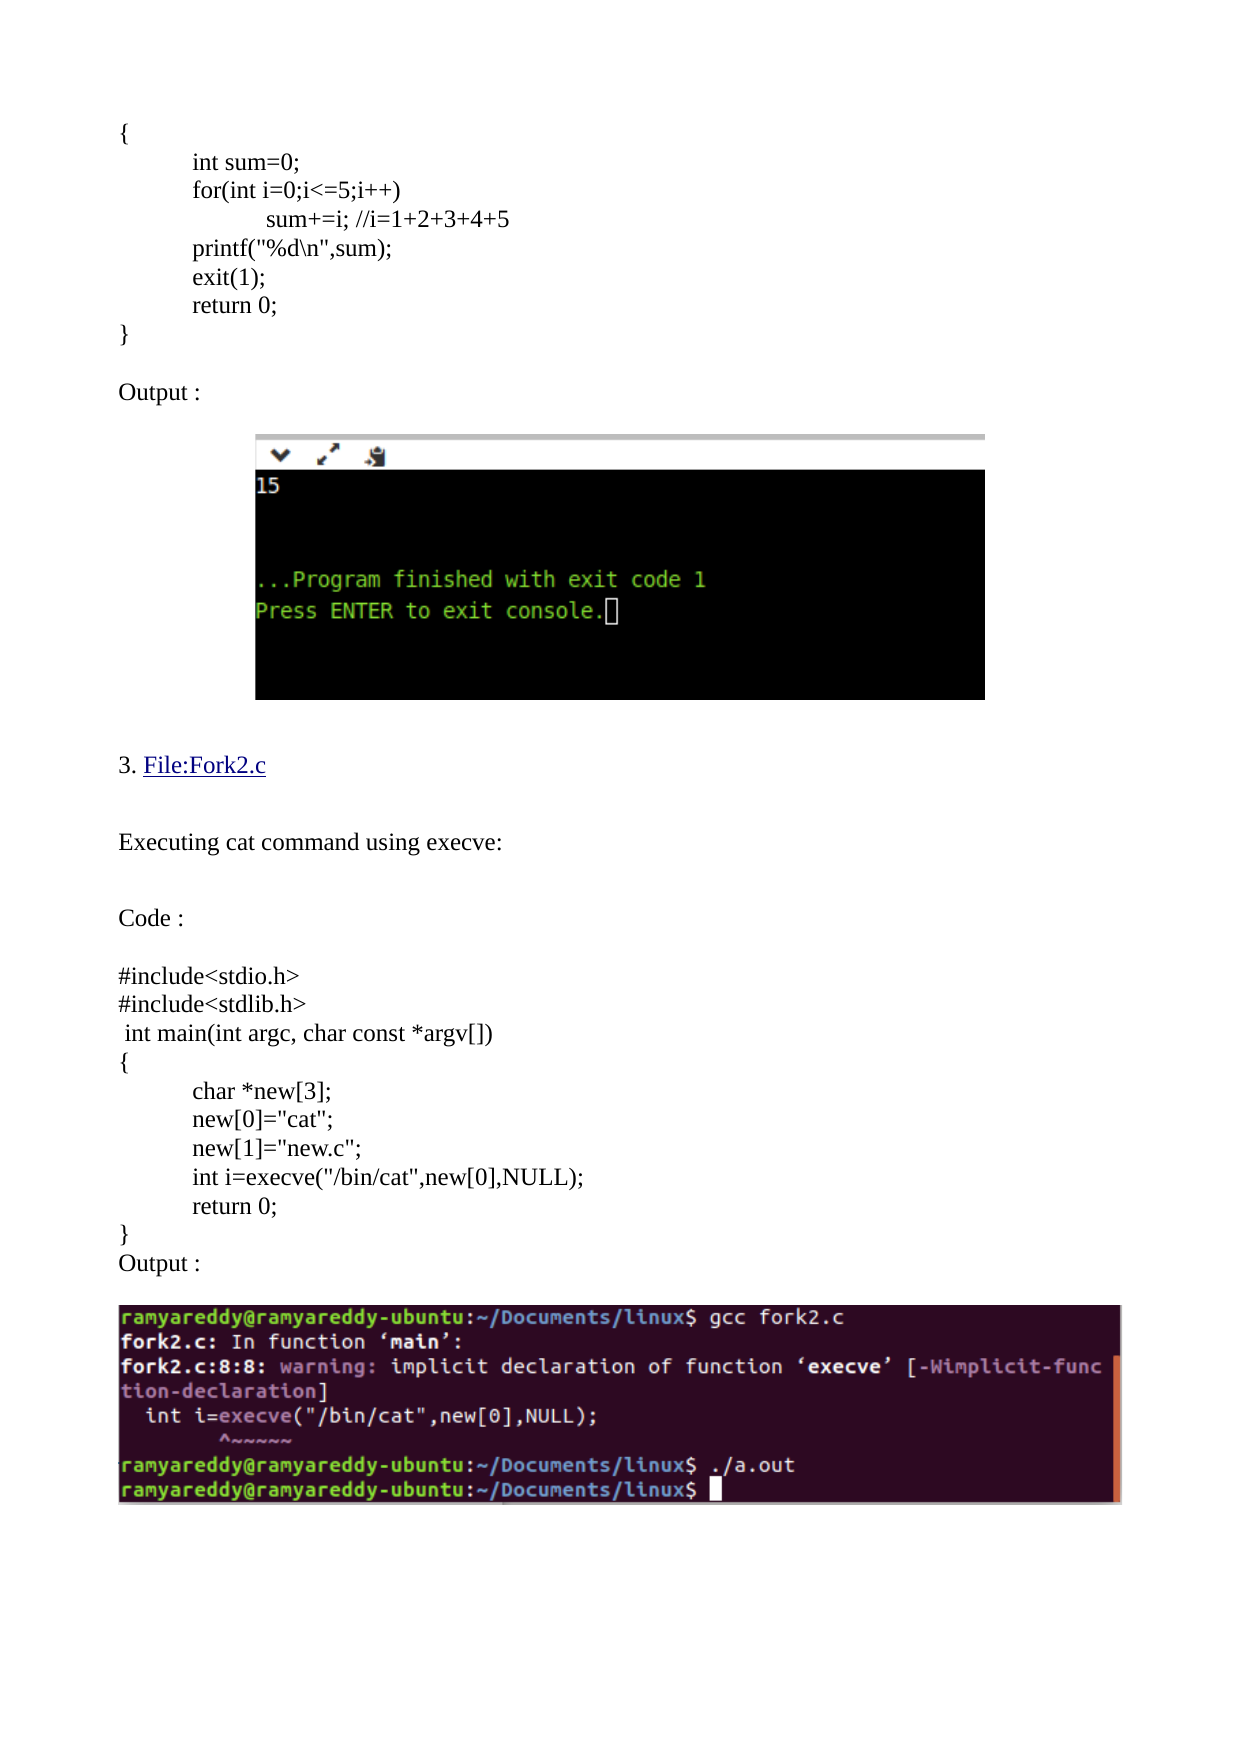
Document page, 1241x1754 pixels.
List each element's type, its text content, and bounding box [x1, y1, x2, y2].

picture [118, 1305, 1123, 1505]
text int sum=0; [118, 147, 1122, 176]
text char *new[3]; [118, 1076, 1122, 1104]
text { [118, 118, 1122, 147]
text { [118, 1047, 1122, 1076]
text Executing cat command using execve: [118, 827, 1122, 856]
text } [118, 1219, 1122, 1248]
text #include<stdlib.h> [118, 989, 1122, 1018]
text Output : [118, 377, 1122, 406]
picture [255, 434, 985, 700]
text new[0]="cat"; [118, 1104, 1122, 1133]
text } [118, 319, 1122, 348]
text return 0; [118, 1191, 1122, 1219]
text new[1]="new.c"; [118, 1133, 1122, 1162]
text return 0; [118, 291, 1122, 319]
text #include<stdio.h> [118, 961, 1122, 989]
text exit(1); [118, 262, 1122, 291]
text Code : [118, 903, 1122, 932]
text sum+=i; //i=1+2+3+4+5 [118, 204, 1122, 233]
text 3. File:Fork2.c [118, 751, 1122, 779]
text int i=execve("/bin/cat",new[0],NULL); [118, 1162, 1122, 1191]
text int main(int argc, char const *argv[]) [118, 1018, 1122, 1047]
text printf("%d\n",sum); [118, 233, 1122, 262]
text Output : [118, 1248, 1122, 1277]
text for(int i=0;i<=5;i++) [118, 176, 1122, 204]
